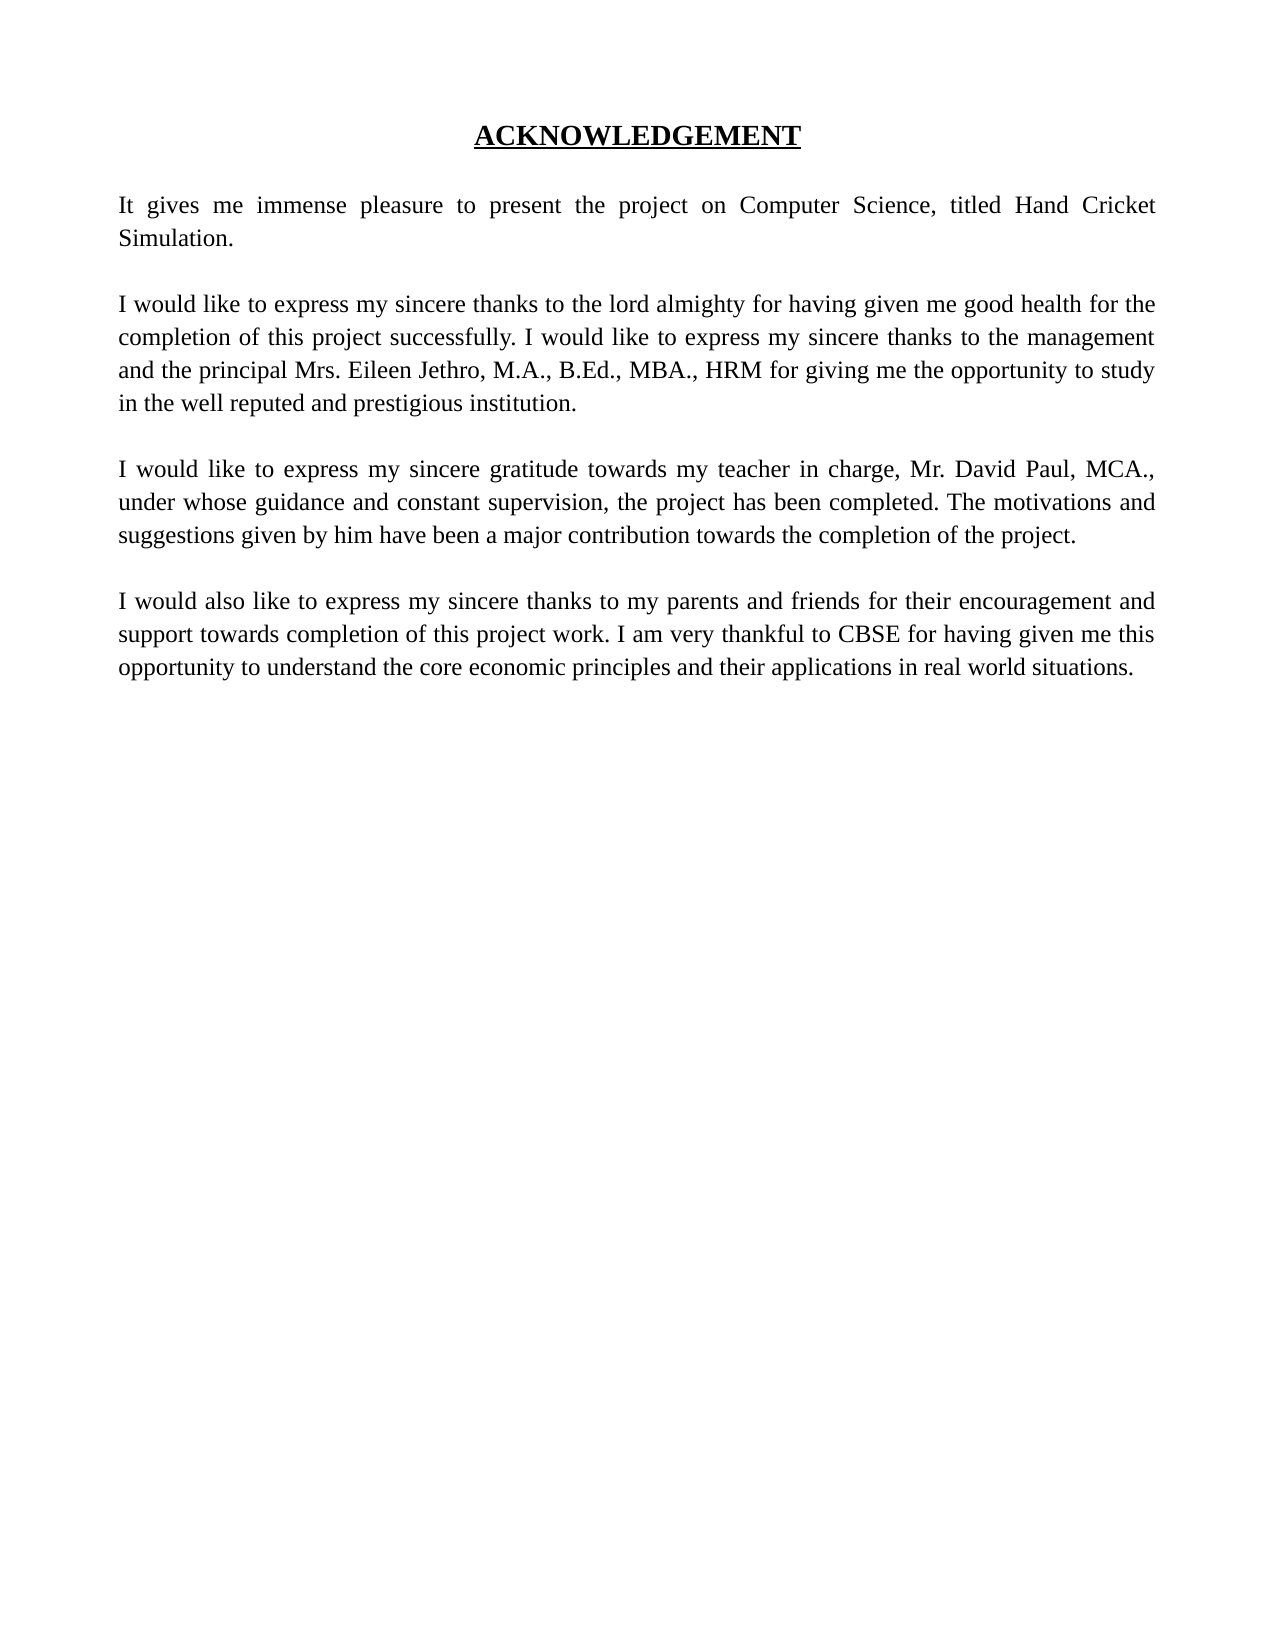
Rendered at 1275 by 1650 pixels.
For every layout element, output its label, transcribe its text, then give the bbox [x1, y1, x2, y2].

text I would like to express my sincere gratitude towards my teacher in charge, Mr. David Paul, MCA., under whose guidance and constant supervision, the project has been completed. The motivations and suggestions given by him have been a major contribution towards the completion of the project. [118, 454, 1157, 549]
text I would like to express my sincere thanks to the lord almighty for having given me good health for the completion of this project successfully. I would like to express my sincere thanks to the management and the principal Mrs. Eileen Jethro, M.A., B.Ed., MBA., HRM for giving me the opportunity to study in the well reputed and prestigious institution. [118, 289, 1157, 417]
text ACKNOWLEDGEMENT [118, 118, 1157, 152]
text I would also like to express my sincere thanks to my parents and friends for their encouragement and support towards completion of this project work. I am very thankful to CBSE for having given me this opportunity to understand the core economic principles and their applications in real world situations. [118, 586, 1157, 681]
text It gives me immense pleasure to present the project on Computer Science, titled Hand Cricket Simulation. [118, 190, 1157, 251]
